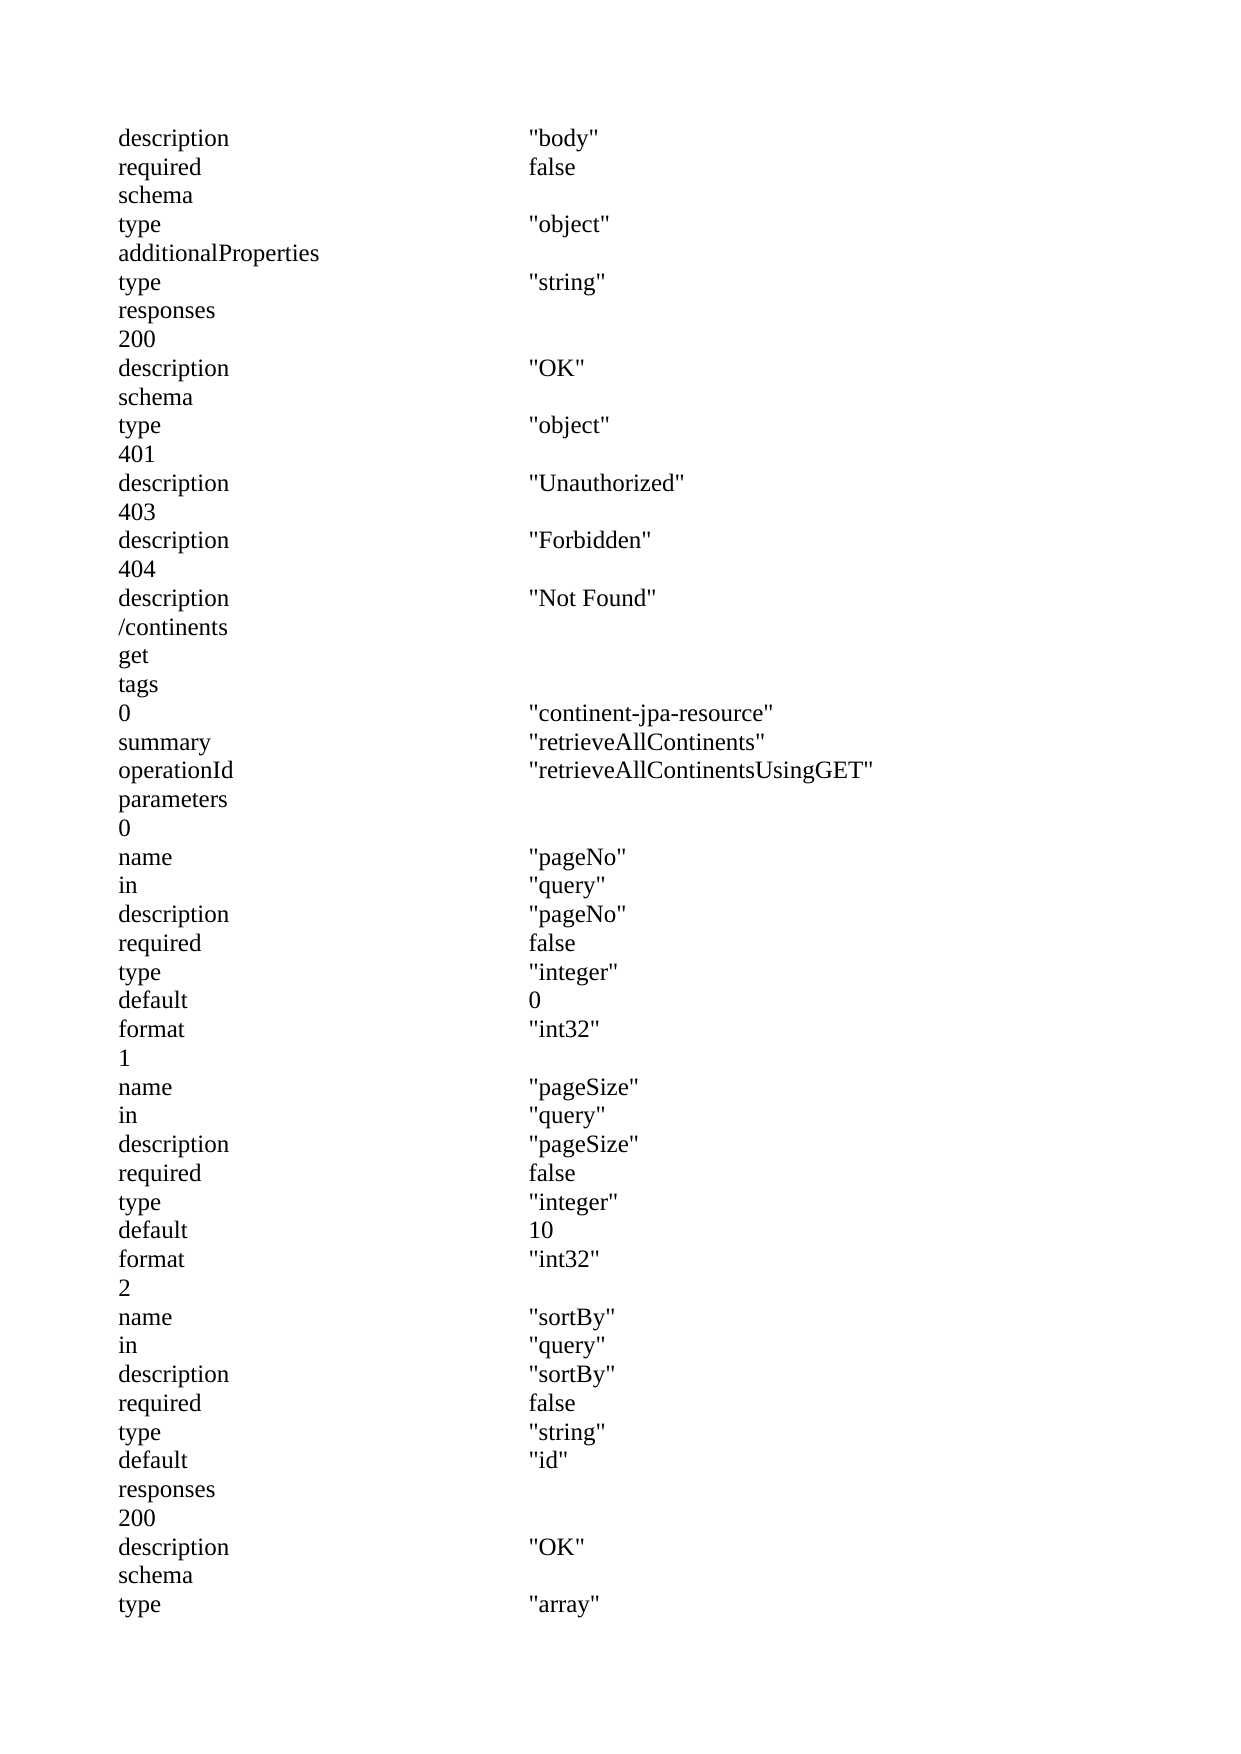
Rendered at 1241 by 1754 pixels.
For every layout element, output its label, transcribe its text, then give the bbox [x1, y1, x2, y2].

table_cell 403 [118, 497, 528, 525]
table_cell schema [118, 382, 528, 410]
table_cell type [118, 1589, 528, 1618]
table_cell "id" [528, 1445, 1049, 1474]
table_cell description [118, 468, 528, 497]
table_cell "pageSize" [528, 1072, 1049, 1100]
table_cell [528, 669, 1049, 698]
table_cell "int32" [528, 1014, 1049, 1043]
table_header [118, 118, 528, 123]
table_cell "integer" [528, 1187, 1049, 1215]
table_header [528, 118, 1049, 123]
table_cell [528, 1043, 1049, 1072]
table_cell type [118, 957, 528, 985]
table_cell type [118, 1187, 528, 1215]
table_cell in [118, 1100, 528, 1129]
table_cell "query" [528, 1100, 1049, 1129]
table_cell description [118, 1129, 528, 1158]
table_cell 0 [528, 985, 1049, 1014]
table_cell get [118, 640, 528, 669]
table_cell schema [118, 180, 528, 209]
table_cell type [118, 1417, 528, 1445]
table_cell in [118, 870, 528, 899]
table_cell "retrieveAllContinentsUsingGET" [528, 755, 1049, 784]
table_cell [528, 784, 1049, 813]
table_cell /continents [118, 612, 528, 640]
table_cell false [528, 152, 1049, 180]
table_cell "query" [528, 1330, 1049, 1359]
table_cell in [118, 1330, 528, 1359]
table_cell required [118, 1158, 528, 1187]
table_cell description [118, 353, 528, 382]
table_cell false [528, 928, 1049, 957]
table_cell "sortBy" [528, 1359, 1049, 1388]
table_cell name [118, 1302, 528, 1330]
table_cell [528, 1474, 1049, 1503]
table_cell [528, 324, 1049, 353]
table_cell type [118, 410, 528, 439]
table_cell name [118, 1072, 528, 1100]
table_cell 200 [118, 324, 528, 353]
table_cell responses [118, 1474, 528, 1503]
table_cell "object" [528, 209, 1049, 238]
table_cell "int32" [528, 1244, 1049, 1273]
table_cell default [118, 1445, 528, 1474]
table_cell "OK" [528, 353, 1049, 382]
table_cell 401 [118, 439, 528, 468]
table_cell "query" [528, 870, 1049, 899]
table_cell "string" [528, 267, 1049, 295]
table_cell required [118, 1388, 528, 1417]
table_cell "OK" [528, 1532, 1049, 1560]
table_cell false [528, 1158, 1049, 1187]
table_cell "string" [528, 1417, 1049, 1445]
table_cell required [118, 152, 528, 180]
table_cell required [118, 928, 528, 957]
table_cell format [118, 1244, 528, 1273]
table_cell description [118, 1532, 528, 1560]
table_cell additionalProperties [118, 238, 528, 267]
table_cell [528, 439, 1049, 468]
table_cell description [118, 899, 528, 928]
table_cell [528, 813, 1049, 842]
table_cell 0 [118, 698, 528, 727]
table_cell schema [118, 1560, 528, 1589]
table_cell default [118, 985, 528, 1014]
table_cell parameters [118, 784, 528, 813]
table_cell [528, 554, 1049, 583]
table_cell "body" [528, 123, 1049, 152]
table_cell [528, 1560, 1049, 1589]
table_cell 404 [118, 554, 528, 583]
table_cell "retrieveAllContinents" [528, 727, 1049, 755]
table_cell [528, 640, 1049, 669]
table_cell "pageSize" [528, 1129, 1049, 1158]
table_cell "sortBy" [528, 1302, 1049, 1330]
table_cell 2 [118, 1273, 528, 1302]
table_cell responses [118, 295, 528, 324]
table_cell default [118, 1215, 528, 1244]
table_cell [528, 612, 1049, 640]
table_cell 1 [118, 1043, 528, 1072]
table_cell "pageNo" [528, 899, 1049, 928]
table_cell type [118, 209, 528, 238]
table_cell [528, 382, 1049, 410]
table_cell "pageNo" [528, 842, 1049, 870]
table_cell format [118, 1014, 528, 1043]
table_cell "integer" [528, 957, 1049, 985]
table_cell 10 [528, 1215, 1049, 1244]
table_cell operationId [118, 755, 528, 784]
table_cell "Unauthorized" [528, 468, 1049, 497]
table_cell description [118, 1359, 528, 1388]
table_cell description [118, 123, 528, 152]
table_cell "array" [528, 1589, 1049, 1618]
table_cell name [118, 842, 528, 870]
table_cell 0 [118, 813, 528, 842]
table_cell "continent-jpa-resource" [528, 698, 1049, 727]
table_cell false [528, 1388, 1049, 1417]
table_cell [528, 238, 1049, 267]
table_cell description [118, 525, 528, 554]
table_cell [528, 295, 1049, 324]
table_cell "Forbidden" [528, 525, 1049, 554]
table_cell "Not Found" [528, 583, 1049, 612]
table_cell "object" [528, 410, 1049, 439]
table_cell [528, 180, 1049, 209]
table_cell [528, 497, 1049, 525]
table_cell 200 [118, 1503, 528, 1532]
table_cell [528, 1273, 1049, 1302]
table_cell [528, 1503, 1049, 1532]
table_cell summary [118, 727, 528, 755]
table_cell type [118, 267, 528, 295]
table_cell tags [118, 669, 528, 698]
table_cell description [118, 583, 528, 612]
